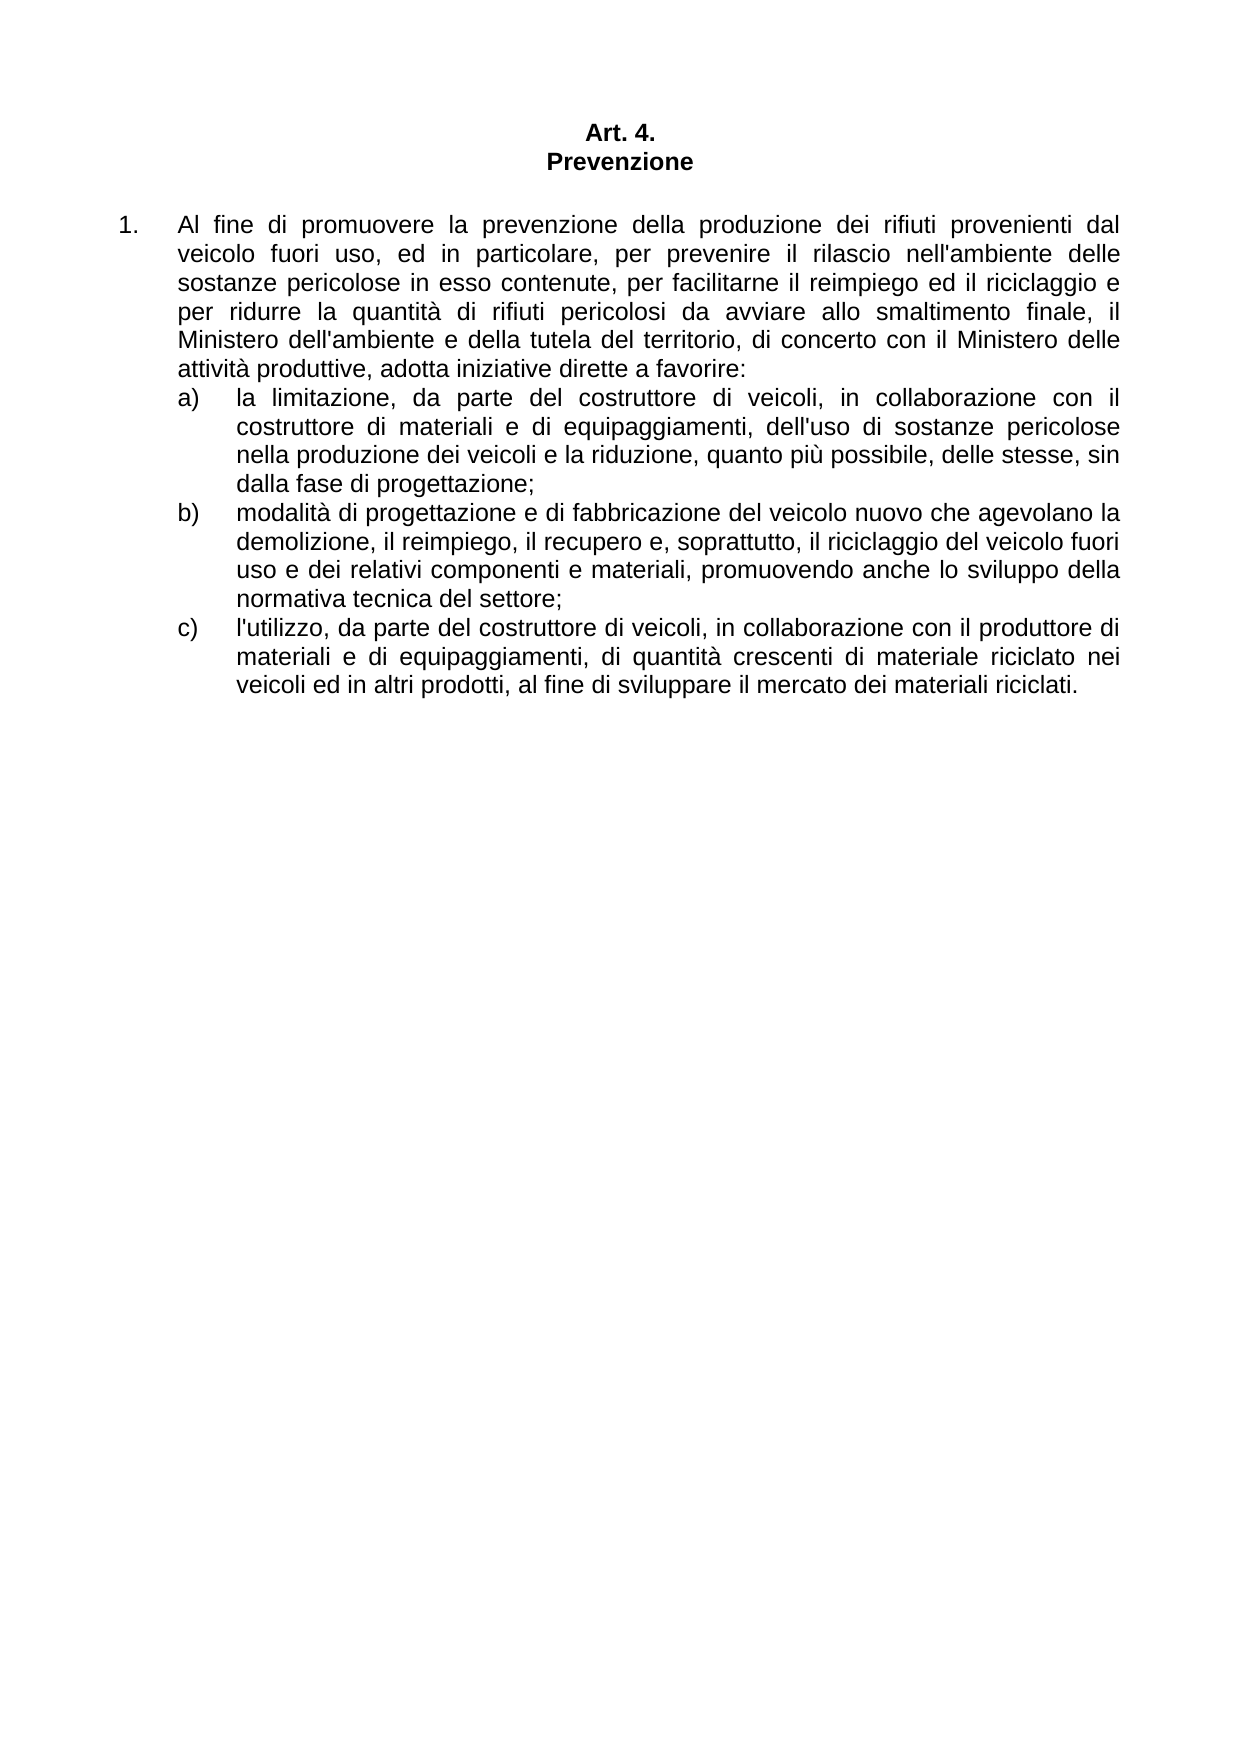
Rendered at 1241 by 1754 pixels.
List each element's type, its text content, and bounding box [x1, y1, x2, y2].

text c) l'utilizzo, da parte del costruttore di veicoli, in collaborazione con il produttore di materiali e di equipaggiamenti, di quantità crescenti di materiale riciclato nei veicoli ed in altri prodotti, al fine di sviluppare il mercato dei materiali riciclati. [177, 613, 1122, 699]
subtitle Art. 4. Prevenzione [118, 118, 1122, 176]
text b) modalità di progettazione e di fabbricazione del veicolo nuovo che agevolano la demolizione, il reimpiego, il recupero e, soprattutto, il riciclaggio del veicolo fuori uso e dei relativi componenti e materiali, promuovendo anche lo sviluppo della normativa tecnica del settore; [177, 498, 1122, 613]
text 1. Al fine di promuovere la prevenzione della produzione dei rifiuti provenienti dal veicolo fuori uso, ed in particolare, per prevenire il rilascio nell'ambiente delle sostanze pericolose in esso contenute, per facilitarne il reimpiego ed il riciclaggio e per ridurre la quantità di rifiuti pericolosi da avviare allo smaltimento finale, il Ministero dell'ambiente e della tutela del territorio, di concerto con il Ministero delle attività produttive, adotta iniziative dirette a favorire: [118, 210, 1122, 383]
text a) la limitazione, da parte del costruttore di veicoli, in collaborazione con il costruttore di materiali e di equipaggiamenti, dell'uso di sostanze pericolose nella produzione dei veicoli e la riduzione, quanto più possibile, delle stesse, sin dalla fase di progettazione; [177, 383, 1122, 498]
